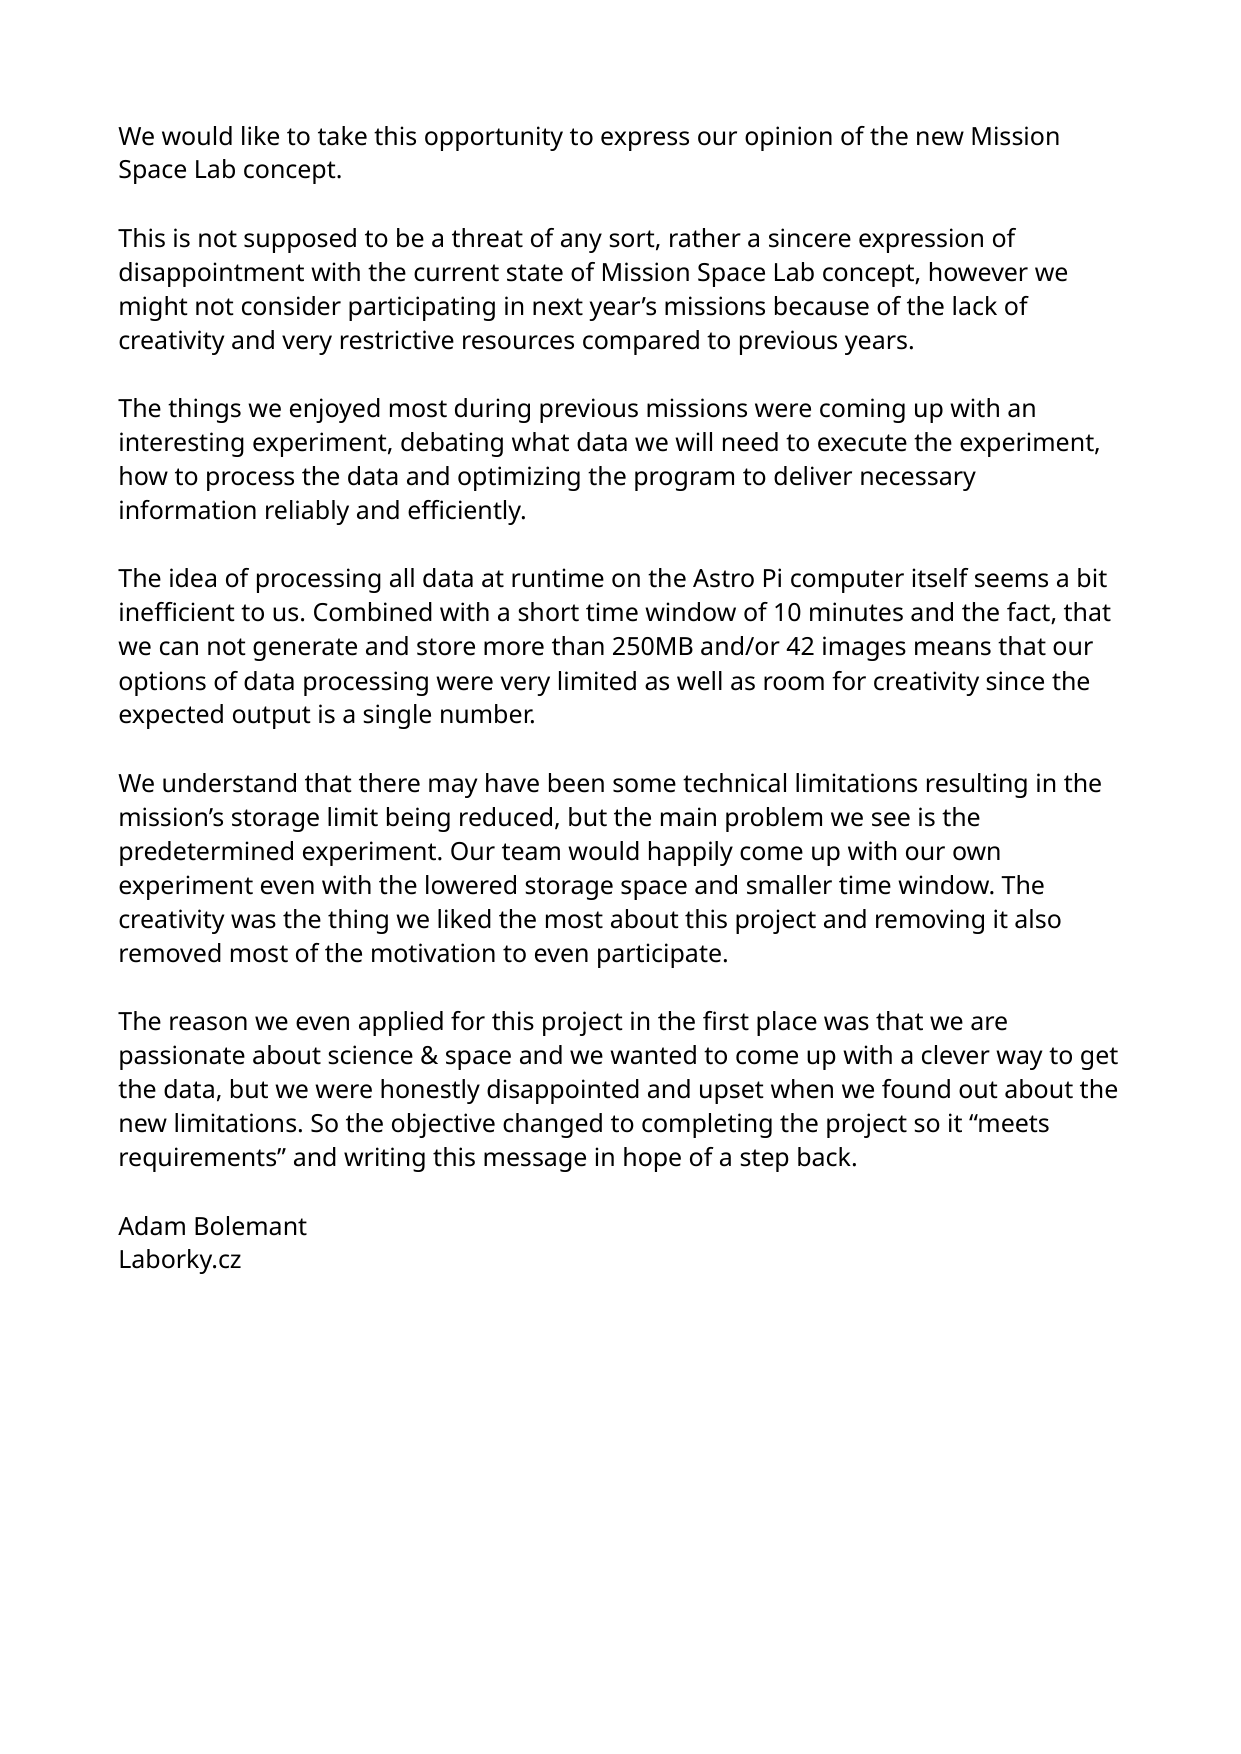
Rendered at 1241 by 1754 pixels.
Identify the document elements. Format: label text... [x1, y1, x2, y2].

text Laborky.cz [118, 1242, 1122, 1276]
text The idea of processing all data at runtime on the Astro Pi computer itself seems a bit inefficient to us. Combined with a short time window of 10 minutes and the fact, that we can not generate and store more than 250MB and/or 42 images means that our options of data processing were very limited as well as room for creativity since the expected output is a single number. [118, 561, 1122, 731]
text The reason we even applied for this project in the first place was that we are passionate about science & space and we wanted to come up with a clever way to get the data, but we were honestly disappointed and upset when we found out about the new limitations. So the objective changed to completing the project so it “meets requirements” and writing this message in hope of a step back. [118, 1004, 1122, 1174]
text We understand that there may have been some technical limitations resulting in the mission’s storage limit being reduced, but the main problem we see is the predetermined experiment. Our team would happily come up with our own experiment even with the lowered storage space and smaller time window. The creativity was the thing we liked the most about this project and removing it also removed most of the motivation to even participate. [118, 765, 1122, 970]
text We would like to take this opportunity to express our opinion of the new Mission Space Lab concept. [118, 118, 1122, 186]
text Adam Bolemant [118, 1208, 1122, 1242]
text This is not supposed to be a threat of any sort, rather a sincere expression of disappointment with the current state of Mission Space Lab concept, however we might not consider participating in next year’s missions because of the lack of creativity and very restrictive resources compared to previous years. [118, 220, 1122, 357]
text The things we enjoyed most during previous missions were coming up with an interesting experiment, debating what data we will need to execute the experiment, how to process the data and optimizing the program to deliver necessary information reliably and efficiently. [118, 391, 1122, 527]
